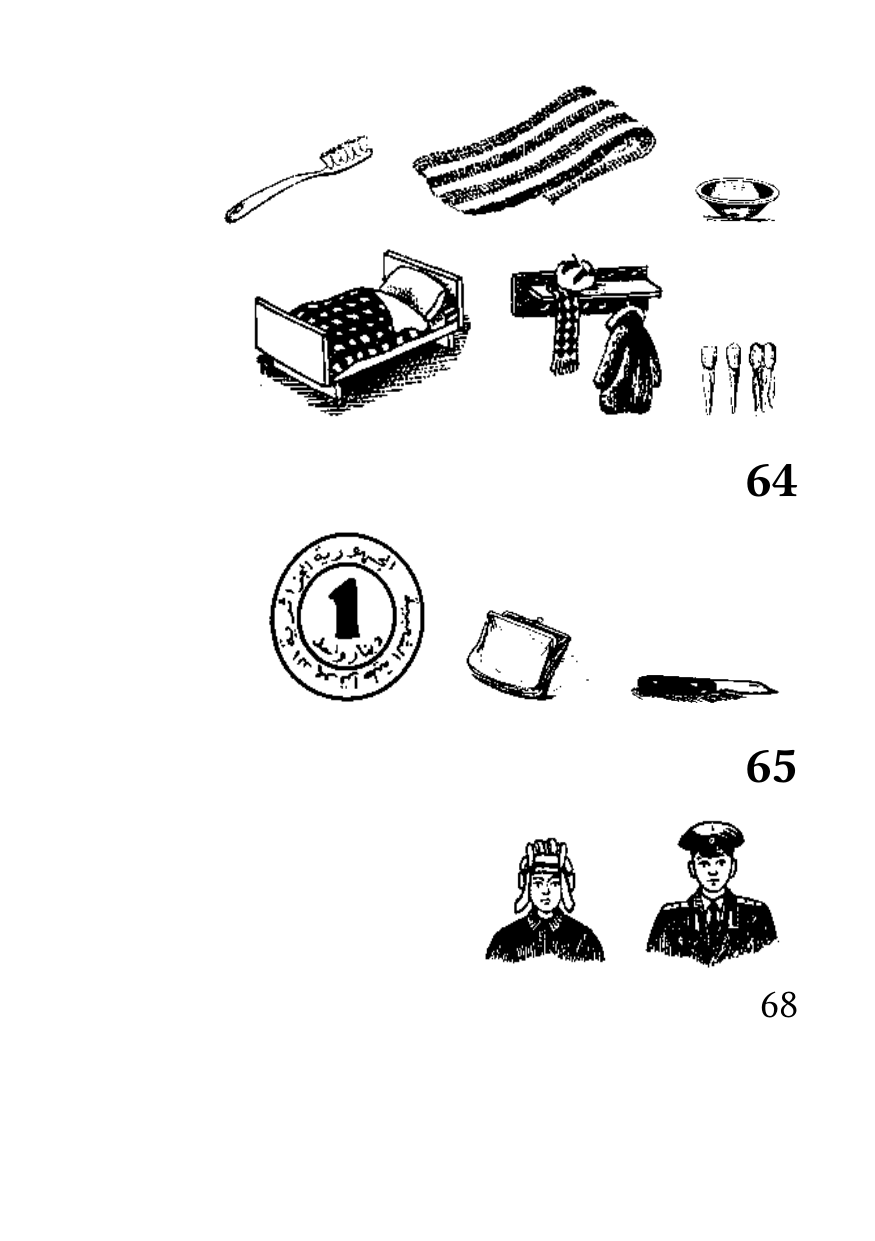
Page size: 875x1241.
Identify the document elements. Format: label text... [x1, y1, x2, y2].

text 68 [75, 980, 799, 1028]
subtitle 64 [75, 449, 799, 509]
subtitle 65 [75, 736, 799, 796]
